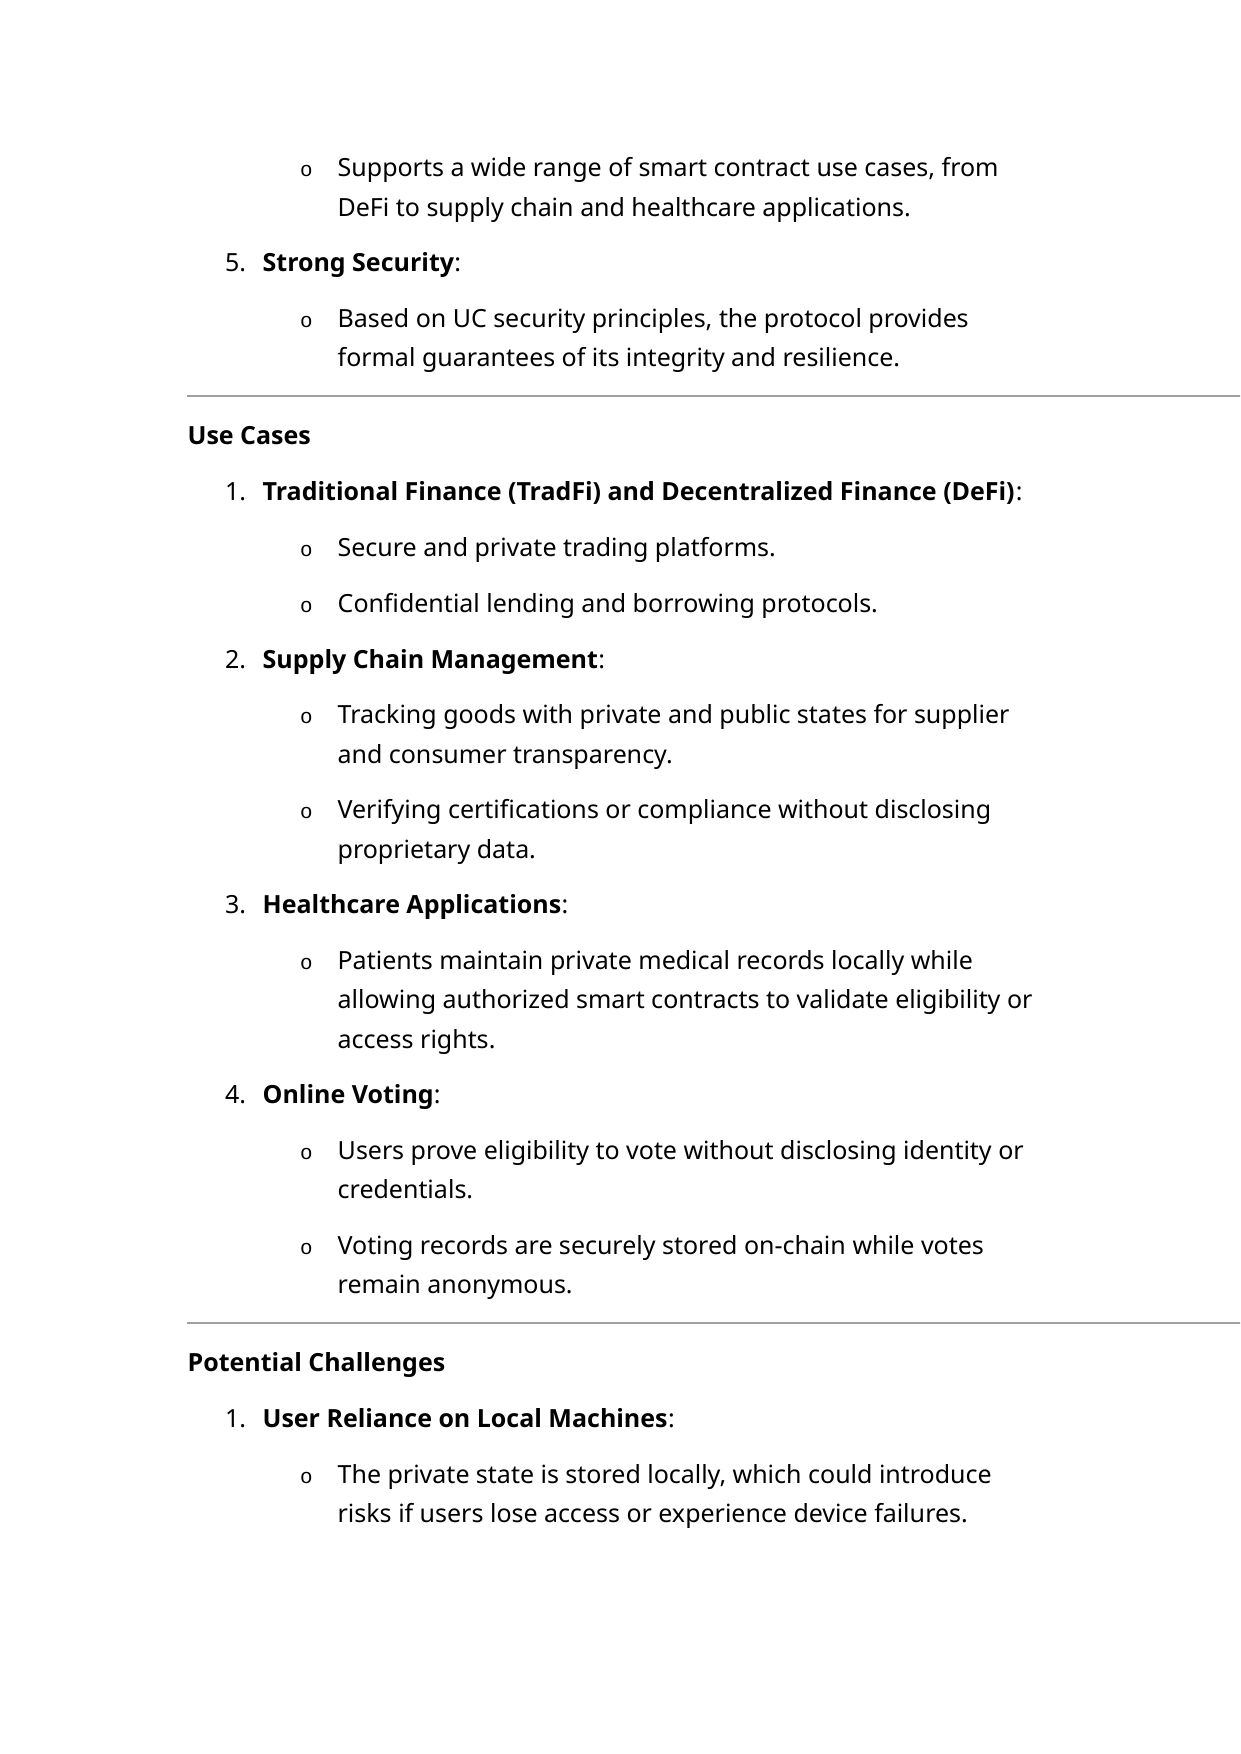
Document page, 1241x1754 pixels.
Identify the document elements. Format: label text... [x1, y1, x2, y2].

list User Reliance on Local Machines: [225, 1401, 1053, 1435]
list Based on UC security principles, the protocol provides formal guarantees of its integrity and resilience. [300, 301, 1053, 374]
list Supports a wide range of smart contract use cases, from DeFi to supply chain and healthcare applications. [300, 150, 1053, 223]
list Online Voting: [225, 1077, 1053, 1111]
list Patients maintain private medical records locally while allowing authorized smart contracts to validate eligibility or access rights. [300, 943, 1053, 1055]
list Tracking goods with private and public states for supplier and consumer transparency. [300, 697, 1053, 770]
list Secure and private trading platforms. [300, 529, 1053, 564]
list Traditional Finance (TradFi) and Decentralized Finance (DeFi): [225, 474, 1053, 508]
list Supply Chain Management: [225, 641, 1053, 675]
text Use Cases [187, 418, 1053, 452]
list Verifying certifications or compliance without disclosing proprietary data. [300, 792, 1053, 865]
text Potential Challenges [187, 1345, 1053, 1379]
list The private state is stored locally, which could introduce risks if users lose access or experience device failures. [300, 1457, 1053, 1530]
list Confidential lending and borrowing protocols. [300, 585, 1053, 619]
list Healthcare Applications: [225, 887, 1053, 921]
list Users prove eligibility to vote without disclosing identity or credentials. [300, 1133, 1053, 1206]
list Voting records are securely stored on-chain while votes remain anonymous. [300, 1228, 1053, 1301]
list Strong Security: [225, 245, 1053, 279]
